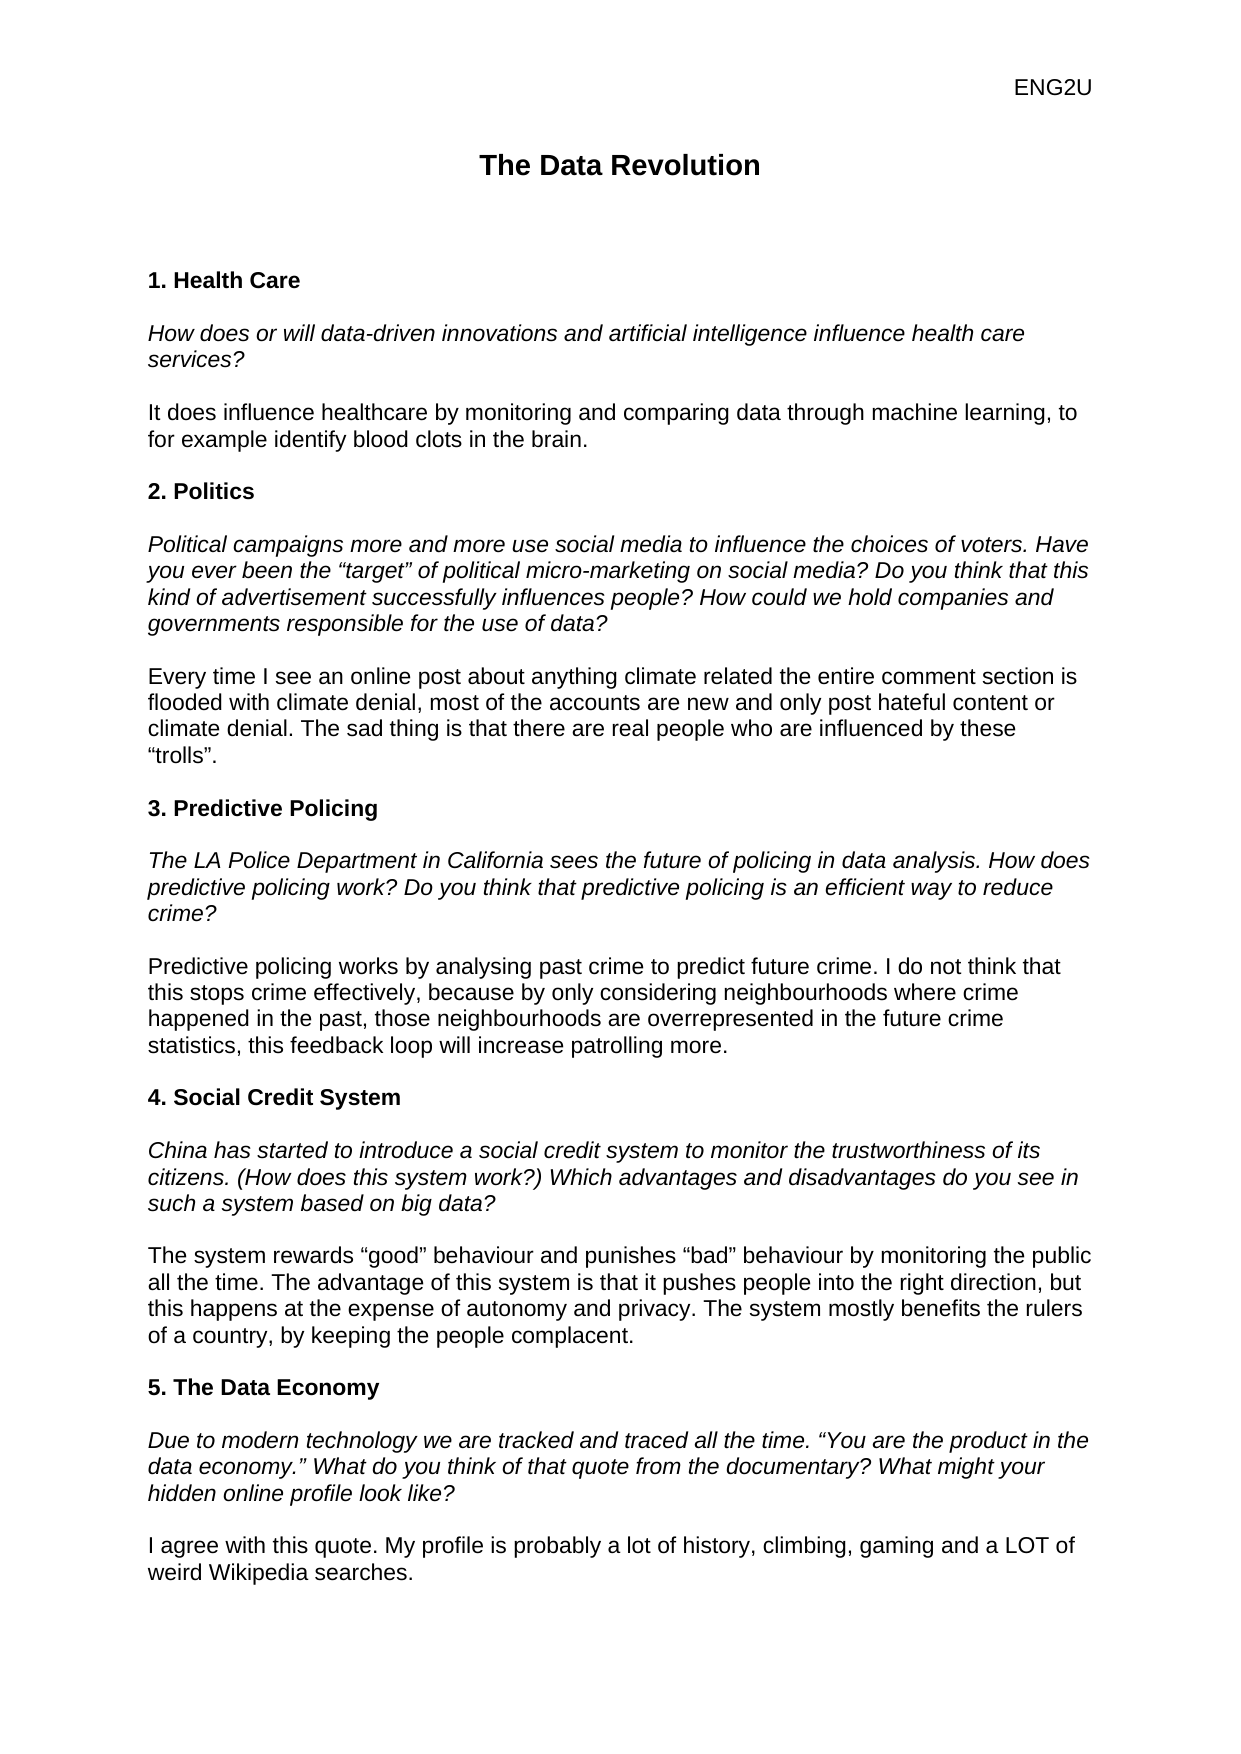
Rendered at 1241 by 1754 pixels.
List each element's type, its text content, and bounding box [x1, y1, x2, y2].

text Every time I see an online post about anything climate related the entire comment section is flooded with climate denial, most of the accounts are new and only post hateful content or climate denial. The sad thing is that there are real people who are influenced by these “trolls”. [148, 663, 1093, 768]
text The system rewards “good” behaviour and punishes “bad” behaviour by monitoring the public all the time. The advantage of this system is that it pushes people into the right direction, but this happens at the expense of autonomy and privacy. The system mostly benefits the rulers of a country, by keeping the people complacent. [148, 1242, 1093, 1348]
text Predictive policing works by analysing past crime to predict future crime. I do not think that this stops crime effectively, because by only considering neighbourhoods where crime happened in the past, those neighbourhoods are overrepresented in the future crime statistics, this feedback loop will increase patrolling more. [148, 953, 1093, 1058]
text 3. Predictive Policing [148, 794, 1093, 821]
text It does influence healthcare by monitoring and comparing data through machine learning, to for example identify blood clots in the brain. [148, 399, 1093, 452]
text The LA Police Department in California sees the future of policing in data analysis. How does predictive policing work? Do you think that predictive policing is an efficient way to reduce crime? [148, 847, 1093, 926]
text 5. The Data Economy [148, 1374, 1093, 1401]
text The Data Revolution [148, 148, 1093, 181]
text Due to modern technology we are tracked and traced all the time. “You are the product in the data economy.” What do you think of that quote from the documentary? What might your hidden online profile look like? [148, 1427, 1093, 1506]
text China has started to introduce a social credit system to monitor the trustworthiness of its citizens. (How does this system work?) Which advantages and disadvantages do you see in such a system based on big data? [148, 1137, 1093, 1216]
text I agree with this quote. My profile is probably a lot of history, climbing, gaming and a LOT of weird Wikipedia searches. [148, 1532, 1093, 1585]
text 2. Politics [148, 478, 1093, 504]
text Political campaigns more and more use social media to influence the choices of voters. Have you ever been the “target” of political micro-marketing on social media? Do you think that this kind of advertisement successfully influences people? How could we hold companies and governments responsible for the use of data? [148, 531, 1093, 636]
text 1. Health Care [148, 267, 1093, 294]
text 4. Social Credit System [148, 1084, 1093, 1111]
text How does or will data-driven innovations and artificial intelligence influence health care services? [148, 320, 1093, 373]
